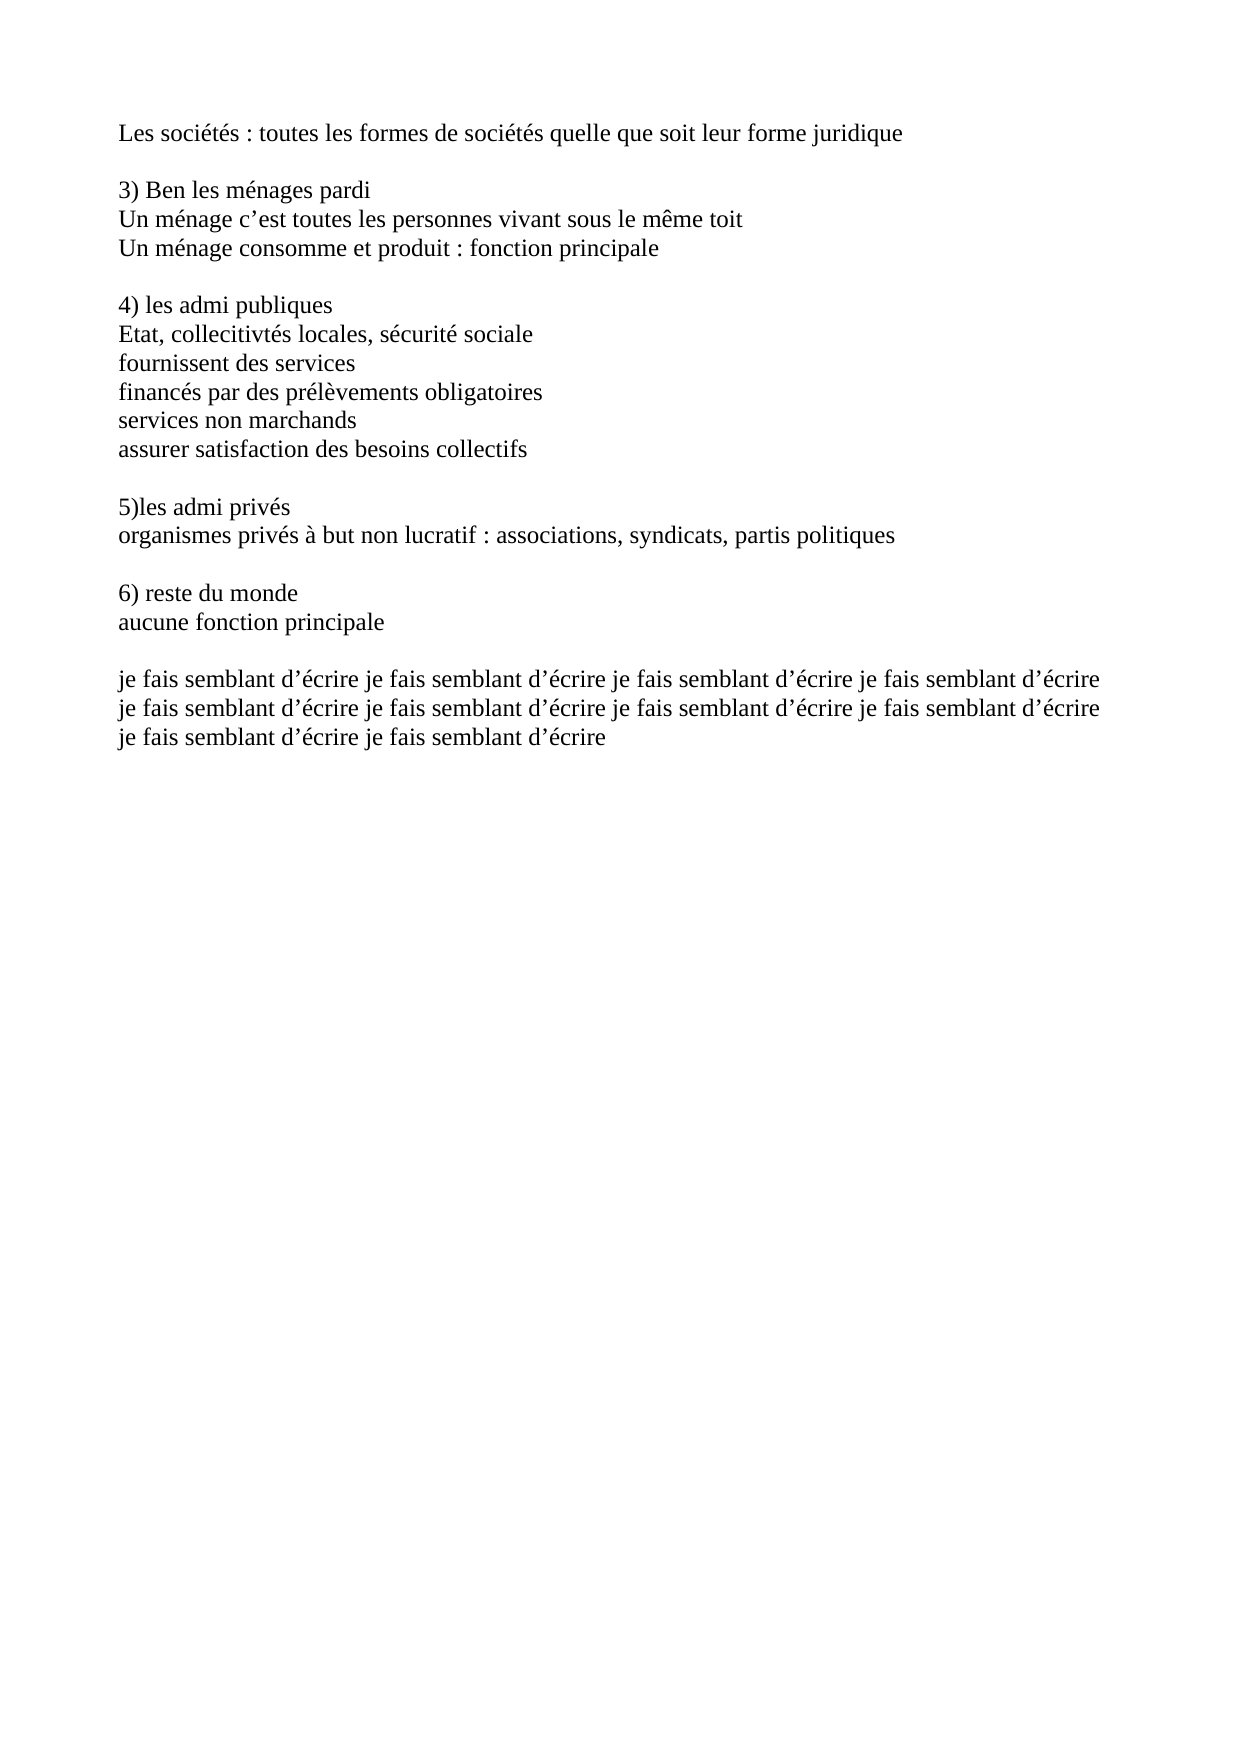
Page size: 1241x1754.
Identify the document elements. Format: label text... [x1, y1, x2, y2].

text assurer satisfaction des besoins collectifs [118, 434, 1122, 463]
text services non marchands [118, 406, 1122, 434]
text 6) reste du monde [118, 578, 1122, 607]
text Un ménage consomme et produit : fonction principale [118, 233, 1122, 262]
text 5)les admi privés [118, 492, 1122, 521]
text Les sociétés : toutes les formes de sociétés quelle que soit leur forme juridique [118, 118, 1122, 147]
text fournissent des services [118, 348, 1122, 377]
text 4) les admi publiques [118, 291, 1122, 319]
text organismes privés à but non lucratif : associations, syndicats, partis politiques [118, 521, 1122, 549]
text financés par des prélèvements obligatoires [118, 377, 1122, 406]
text 3) Ben les ménages pardi [118, 176, 1122, 204]
text je fais semblant d’écrire je fais semblant d’écrire je fais semblant d’écrire je fais semblant d’écrire je fais semblant d’écrire je fais semblant d’écrire je fais semblant d’écrire je fais semblant d’écrire je fais semblant d’écrire je fais semblant d’écrire [118, 664, 1122, 751]
text aucune fonction principale [118, 607, 1122, 636]
text Etat, collecitivtés locales, sécurité sociale [118, 319, 1122, 348]
text Un ménage c’est toutes les personnes vivant sous le même toit [118, 204, 1122, 233]
